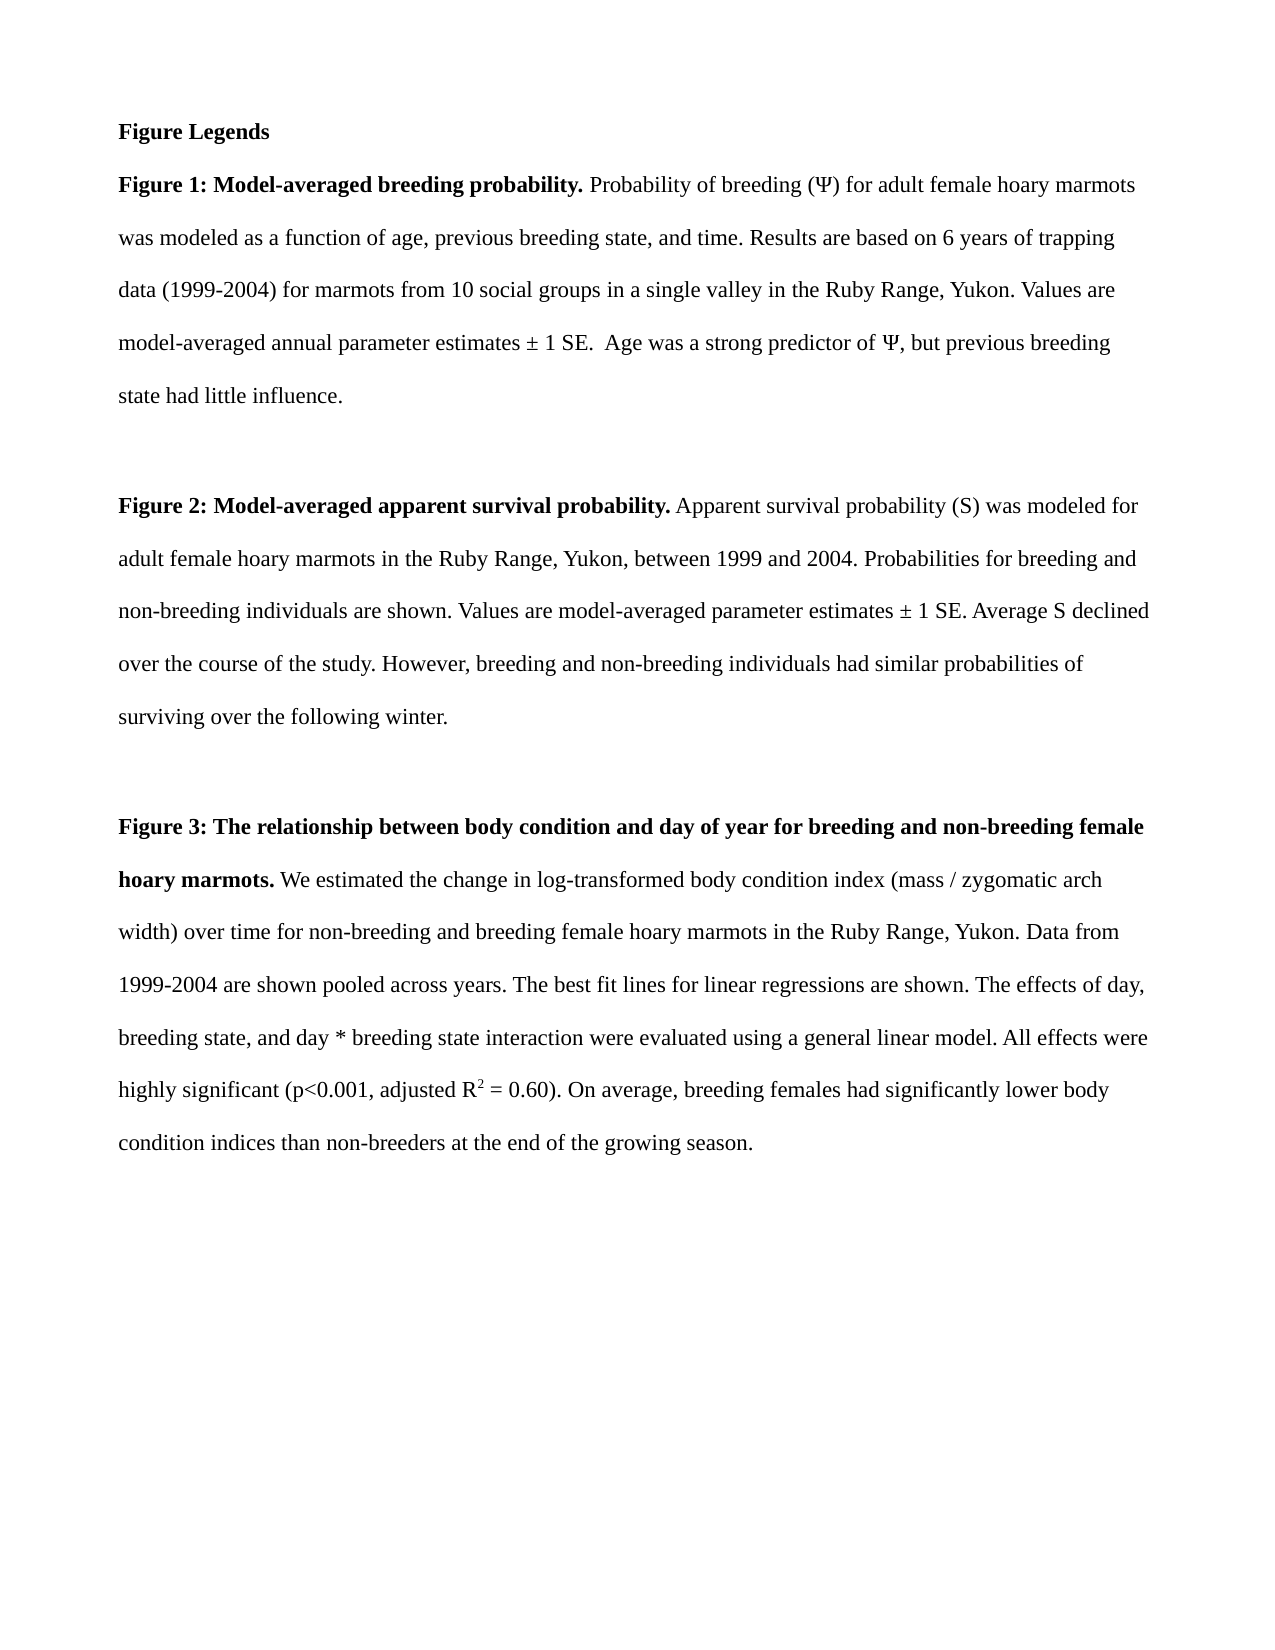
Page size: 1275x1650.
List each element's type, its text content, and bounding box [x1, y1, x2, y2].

text Figure 2: Model-averaged apparent survival probability. Apparent survival probability (S) was modeled for adult female hoary marmots in the Ruby Range, Yukon, between 1999 and 2004. Probabilities for breeding and non-breeding individuals are shown. Values are model-averaged parameter estimates ± 1 SE. Average S declined over the course of the study. However, breeding and non-breeding individuals had similar probabilities of surviving over the following winter. [118, 492, 1157, 729]
text Figure 3: The relationship between body condition and day of year for breeding and non-breeding female hoary marmots. We estimated the change in log-transformed body condition index (mass / zygomatic arch width) over time for non-breeding and breeding female hoary marmots in the Ruby Range, Yukon. Data from 1999-2004 are shown pooled across years. The best fit lines for linear regressions are shown. The effects of day, breeding state, and day * breeding state interaction were evaluated using a general linear model. All effects were highly significant (p<0.001, adjusted R2 = 0.60). On average, breeding females had significantly lower body condition indices than non-breeders at the end of the growing season. [118, 813, 1157, 1156]
text Figure Legends [118, 118, 1157, 144]
text Figure 1: Model-averaged breeding probability. Probability of breeding (Ψ) for adult female hoary marmots was modeled as a function of age, previous breeding state, and time. Results are based on 6 years of trapping data (1999-2004) for marmots from 10 social groups in a single valley in the Ruby Range, Yukon. Values are model-averaged annual parameter estimates ± 1 SE. Age was a strong predictor of Ψ, but previous breeding state had little influence. [118, 171, 1157, 408]
